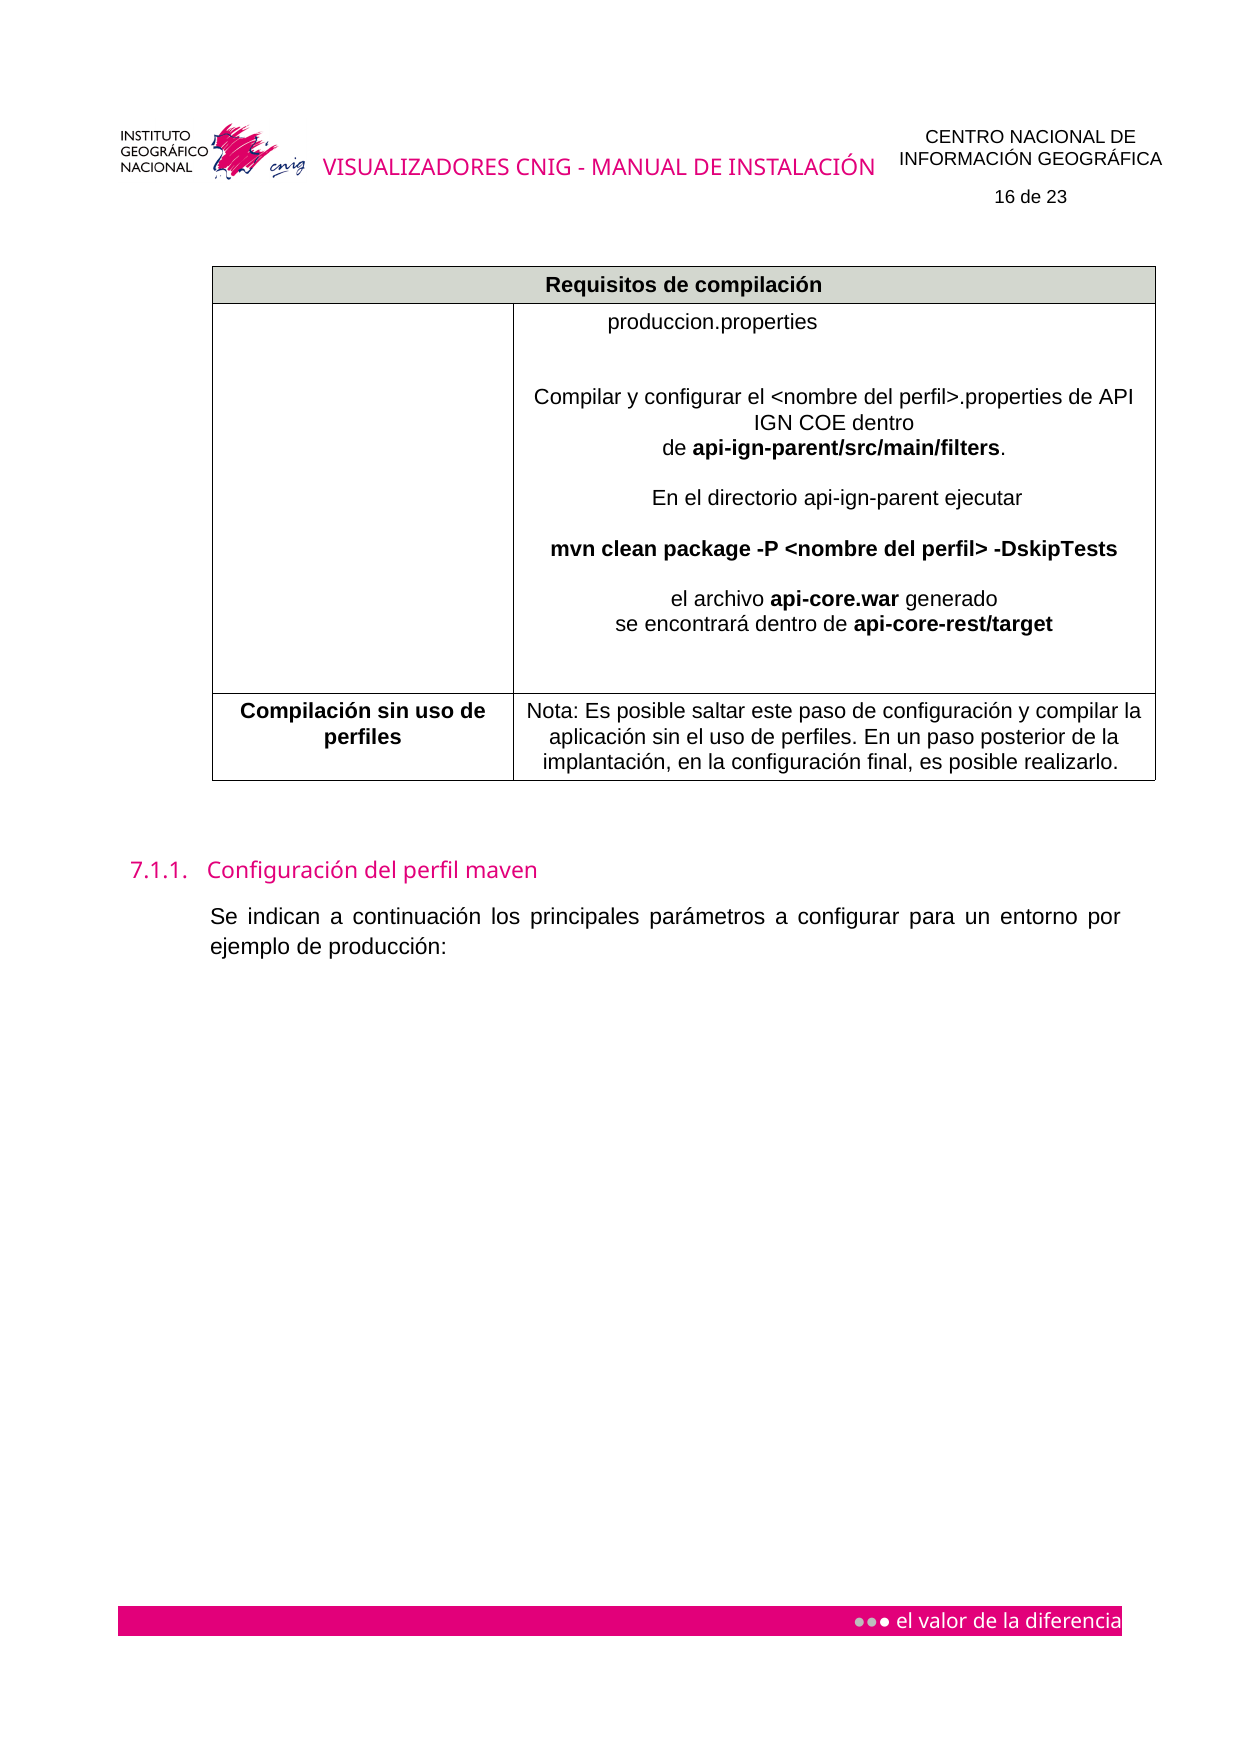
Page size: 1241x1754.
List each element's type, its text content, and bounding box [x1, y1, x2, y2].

table_cell produccion.properties Compilar y configurar el <nombre del perfil>.properties de API IGN COE dentro de api-ign-parent/src/main/filters. En el directorio api-ign-parent ejecutar mvn clean package -P <nombre del perfil> -DskipTests el archivo api-core.war generado se encontrará dentro de api-core-rest/target [514, 304, 1155, 692]
text Se indican a continuación los principales parámetros a configurar para un entorno por ejemplo de producción: [210, 903, 1122, 959]
table_header Requisitos de compilación [213, 267, 1155, 303]
subtitle Configuración del perfil maven [130, 854, 1122, 885]
table_cell Nota: Es posible saltar este paso de configuración y compilar la aplicación sin el uso de perfiles. En un paso posterior de la implantación, en la configuración final, es posible realizarlo. [514, 694, 1155, 780]
table_cell [213, 304, 513, 692]
table_cell Compilación sin uso de perfiles [213, 694, 513, 780]
picture [118, 118, 307, 183]
